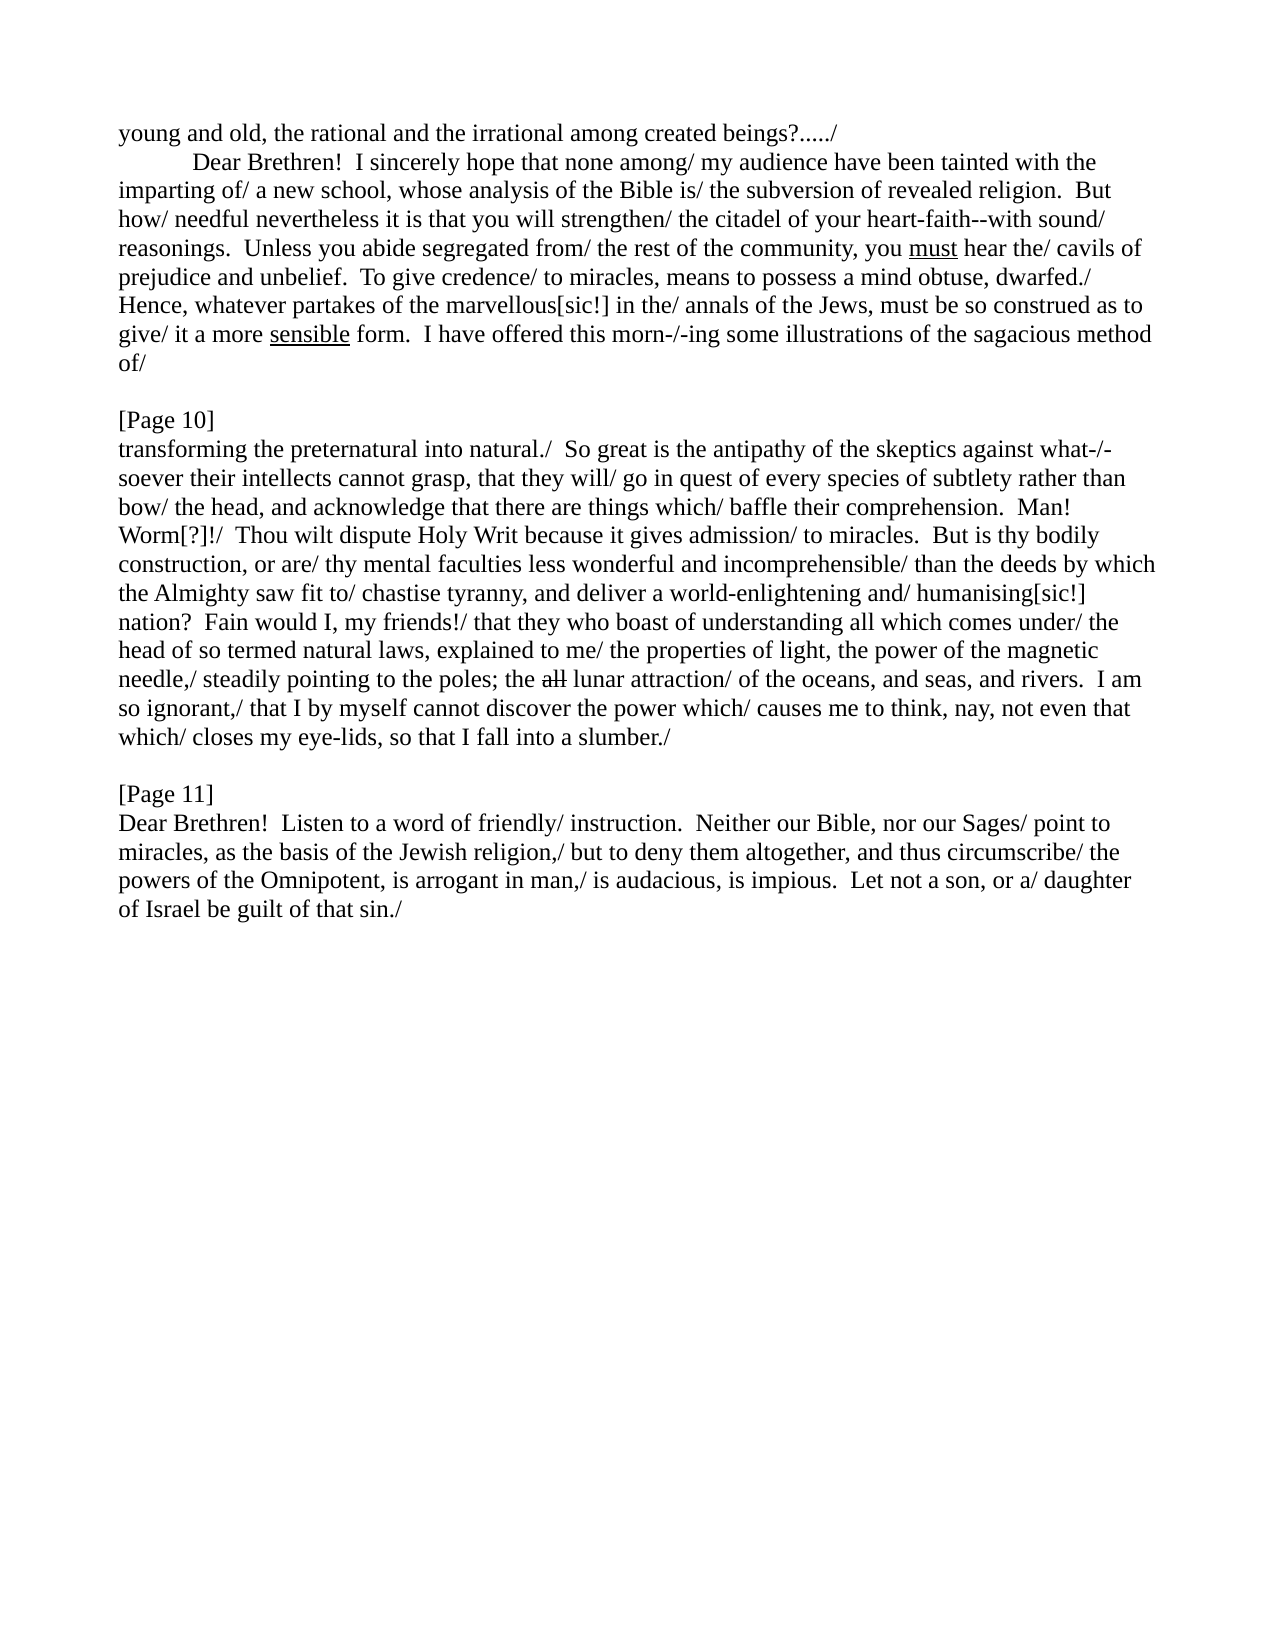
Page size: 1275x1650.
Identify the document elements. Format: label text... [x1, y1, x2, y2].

text Dear Brethren! Listen to a word of friendly/ instruction. Neither our Bible, nor our Sages/ point to miracles, as the basis of the Jewish religion,/ but to deny them altogether, and thus circumscribe/ the powers of the Omnipotent, is arrogant in man,/ is audacious, is impious. Let not a son, or a/ daughter of Israel be guilt of that sin./ [118, 808, 1157, 923]
text young and old, the rational and the irrational among created beings?...../ [118, 118, 1157, 147]
text [Page 10] [118, 406, 1157, 434]
text [Page 11] [118, 779, 1157, 808]
text transforming the preternatural into natural./ So great is the antipathy of the skeptics against what-/-soever their intellects cannot grasp, that they will/ go in quest of every species of subtlety rather than bow/ the head, and acknowledge that there are things which/ baffle their comprehension. Man! Worm[?]!/ Thou wilt dispute Holy Writ because it gives admission/ to miracles. But is thy bodily construction, or are/ thy mental faculties less wonderful and incomprehensible/ than the deeds by which the Almighty saw fit to/ chastise tyranny, and deliver a world-enlightening and/ humanising[sic!] nation? Fain would I, my friends!/ that they who boast of understanding all which comes under/ the head of so termed natural laws, explained to me/ the properties of light, the power of the magnetic needle,/ steadily pointing to the poles; the all lunar attraction/ of the oceans, and seas, and rivers. I am so ignorant,/ that I by myself cannot discover the power which/ causes me to think, nay, not even that which/ closes my eye-lids, so that I fall into a slumber./ [118, 434, 1157, 751]
text Dear Brethren! I sincerely hope that none among/ my audience have been tainted with the imparting of/ a new school, whose analysis of the Bible is/ the subversion of revealed religion. But how/ needful nevertheless it is that you will strengthen/ the citadel of your heart-faith--with sound/ reasonings. Unless you abide segregated from/ the rest of the community, you must hear the/ cavils of prejudice and unbelief. To give credence/ to miracles, means to possess a mind obtuse, dwarfed./ Hence, whatever partakes of the marvellous[sic!] in the/ annals of the Jews, must be so construed as to give/ it a more sensible form. I have offered this morn-/-ing some illustrations of the sagacious method of/ [118, 147, 1157, 377]
